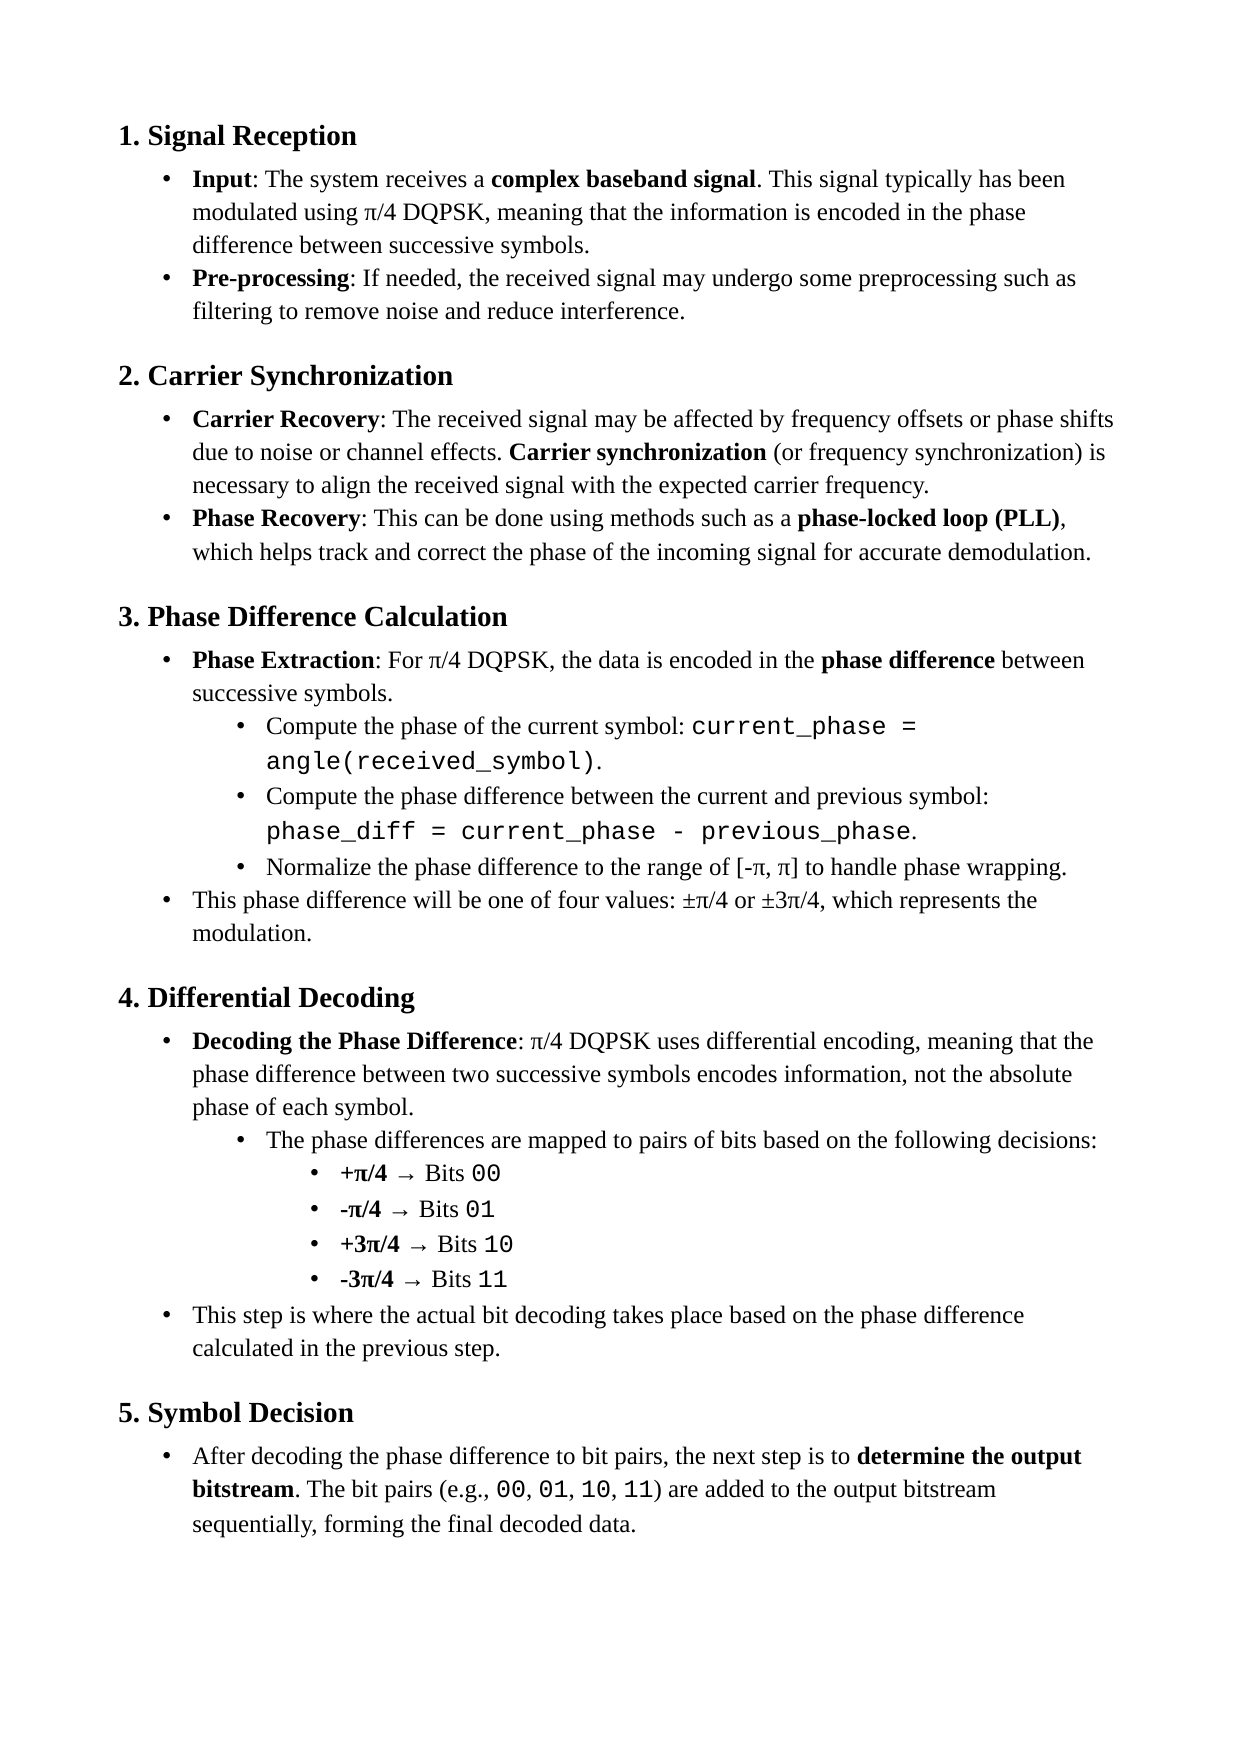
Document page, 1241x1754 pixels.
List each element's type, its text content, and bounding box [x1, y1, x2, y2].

subtitle 1. Signal Reception [118, 118, 1122, 152]
list +π/4 → Bits 00 [310, 1158, 1122, 1189]
list The phase differences are mapped to pairs of bits based on the following decisions: [236, 1125, 1122, 1154]
subtitle 4. Differential Decoding [118, 980, 1122, 1014]
list This step is where the actual bit decoding takes place based on the phase difference calculated in the previous step. [162, 1300, 1122, 1362]
list Compute the phase difference between the current and previous symbol: phase_diff = current_phase - previous_phase. [236, 781, 1122, 847]
list Phase Extraction: For π/4 DQPSK, the data is encoded in the phase difference between successive symbols. [162, 645, 1122, 707]
list -π/4 → Bits 01 [310, 1194, 1122, 1224]
list Carrier Recovery: The received signal may be affected by frequency offsets or phase shifts due to noise or channel effects. Carrier synchronization (or frequency synchronization) is necessary to align the received signal with the expected carrier frequency. [162, 404, 1122, 499]
subtitle 5. Symbol Decision [118, 1395, 1122, 1429]
list -3π/4 → Bits 11 [310, 1264, 1122, 1295]
list Compute the phase of the current symbol: current_phase = angle(received_symbol). [236, 711, 1122, 777]
list +3π/4 → Bits 10 [310, 1229, 1122, 1260]
list This phase difference will be one of four values: ±π/4 or ±3π/4, which represents the modulation. [162, 885, 1122, 947]
subtitle 3. Phase Difference Calculation [118, 599, 1122, 632]
subtitle 2. Carrier Synchronization [118, 358, 1122, 392]
list Decoding the Phase Difference: π/4 DQPSK uses differential encoding, meaning that the phase difference between two successive symbols encodes information, not the absolute phase of each symbol. [162, 1026, 1122, 1121]
list Input: The system receives a complex baseband signal. This signal typically has been modulated using π/4 DQPSK, meaning that the information is encoded in the phase difference between successive symbols. [162, 164, 1122, 259]
list Pre-processing: If needed, the received signal may undergo some preprocessing such as filtering to remove noise and reduce interference. [162, 263, 1122, 325]
list Phase Recovery: This can be done using methods such as a phase-locked loop (PLL), which helps track and correct the phase of the incoming signal for accurate demodulation. [162, 503, 1122, 565]
list Normalize the phase difference to the range of [-π, π] to handle phase wrapping. [236, 852, 1122, 881]
list After decoding the phase difference to bit pairs, the next step is to determine the output bitstream. The bit pairs (e.g., 00, 01, 10, 11) are added to the output bitstream sequentially, forming the final decoded data. [162, 1441, 1122, 1538]
